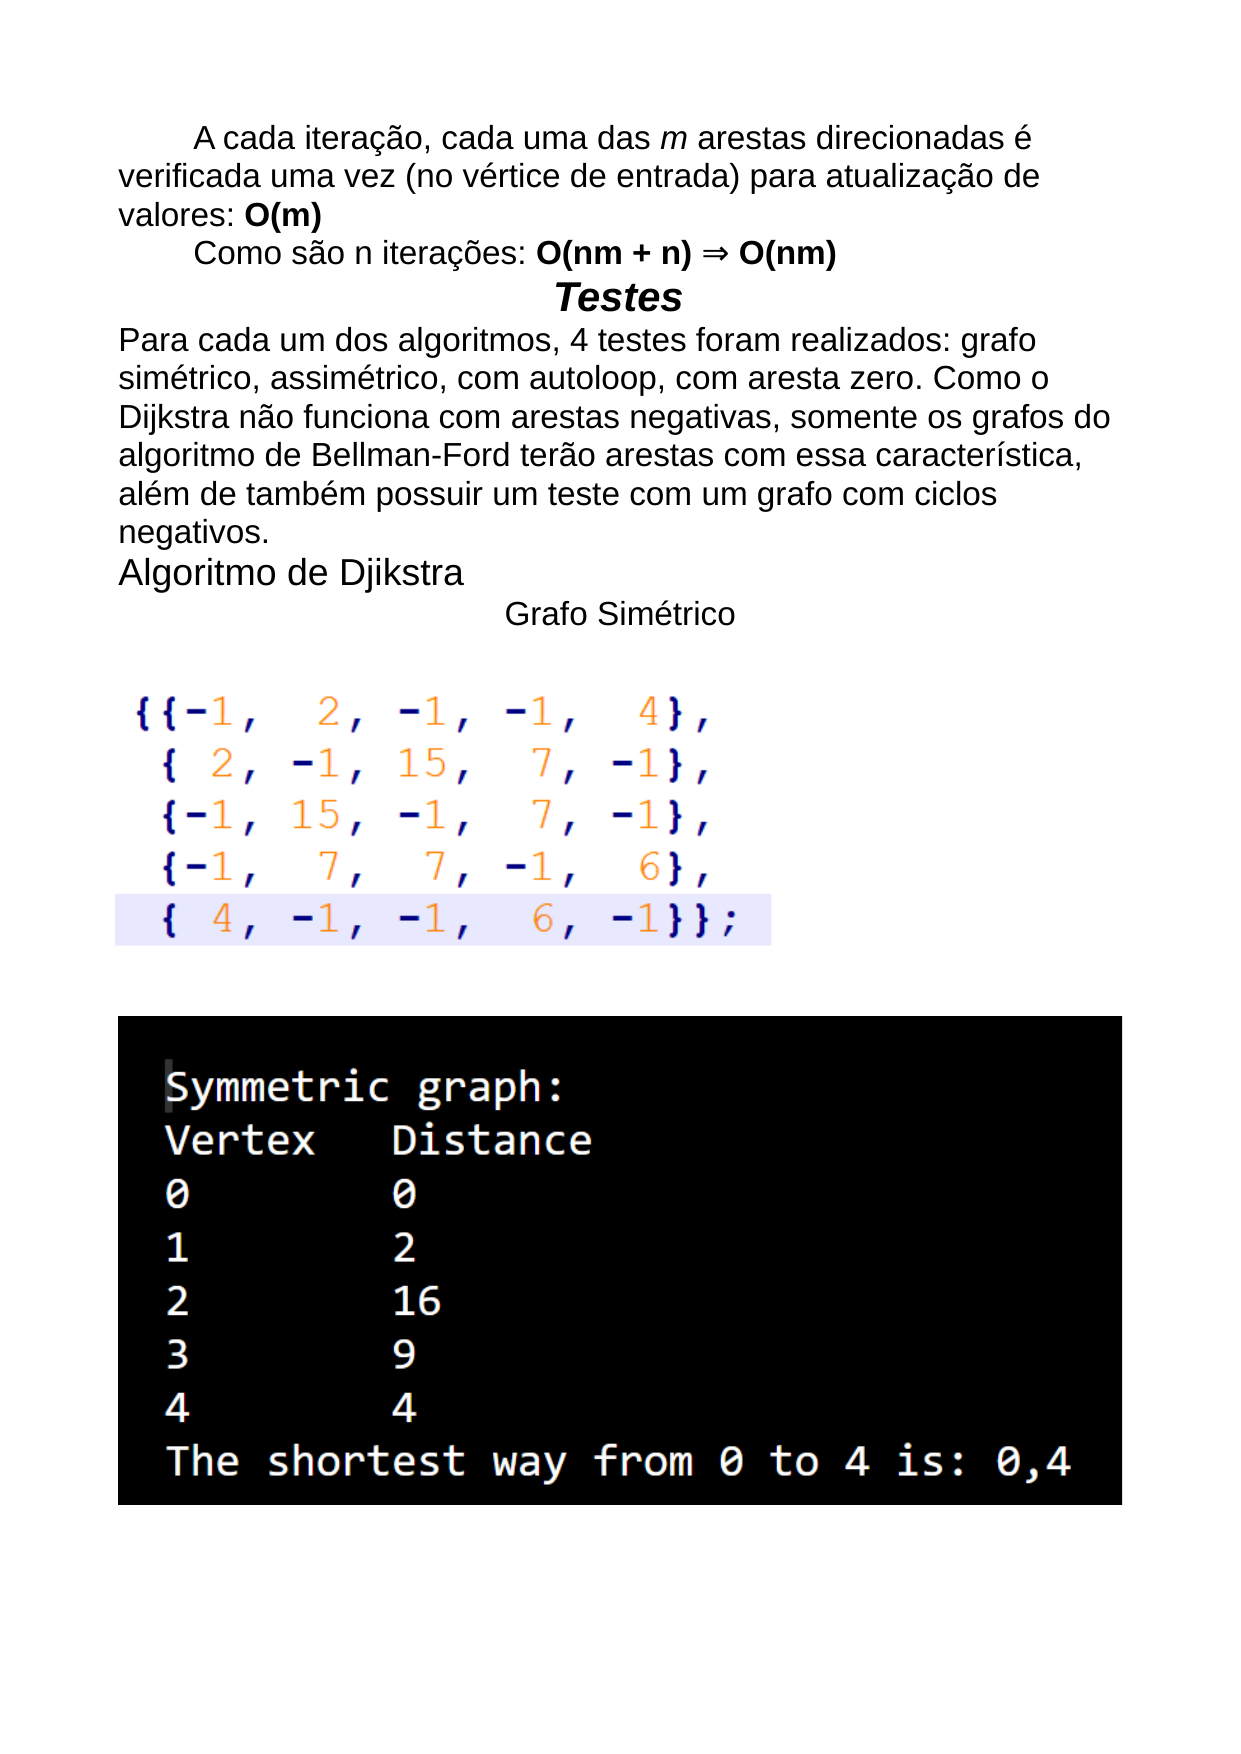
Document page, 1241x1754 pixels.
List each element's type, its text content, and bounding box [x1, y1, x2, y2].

text Algoritmo de Djikstra [118, 550, 1122, 593]
text Grafo Simétrico [118, 593, 1122, 632]
text Como são n iterações: O(nm + n) ⇒ O(nm) [118, 233, 1122, 272]
picture [118, 1016, 1123, 1505]
text Para cada um dos algoritmos, 4 testes foram realizados: grafo simétrico, assimétrico, com autoloop, com aresta zero. Como o Dijkstra não funciona com arestas negativas, somente os grafos do algoritmo de Bellman-Ford terão arestas com essa característica, além de também possuir um teste com um grafo com ciclos negativos. [118, 320, 1122, 550]
picture [115, 632, 772, 1007]
text A cada iteração, cada uma das m arestas direcionadas é verificada uma vez (no vértice de entrada) para atualização de valores: O(m) [118, 118, 1122, 233]
text Testes [118, 272, 1122, 320]
